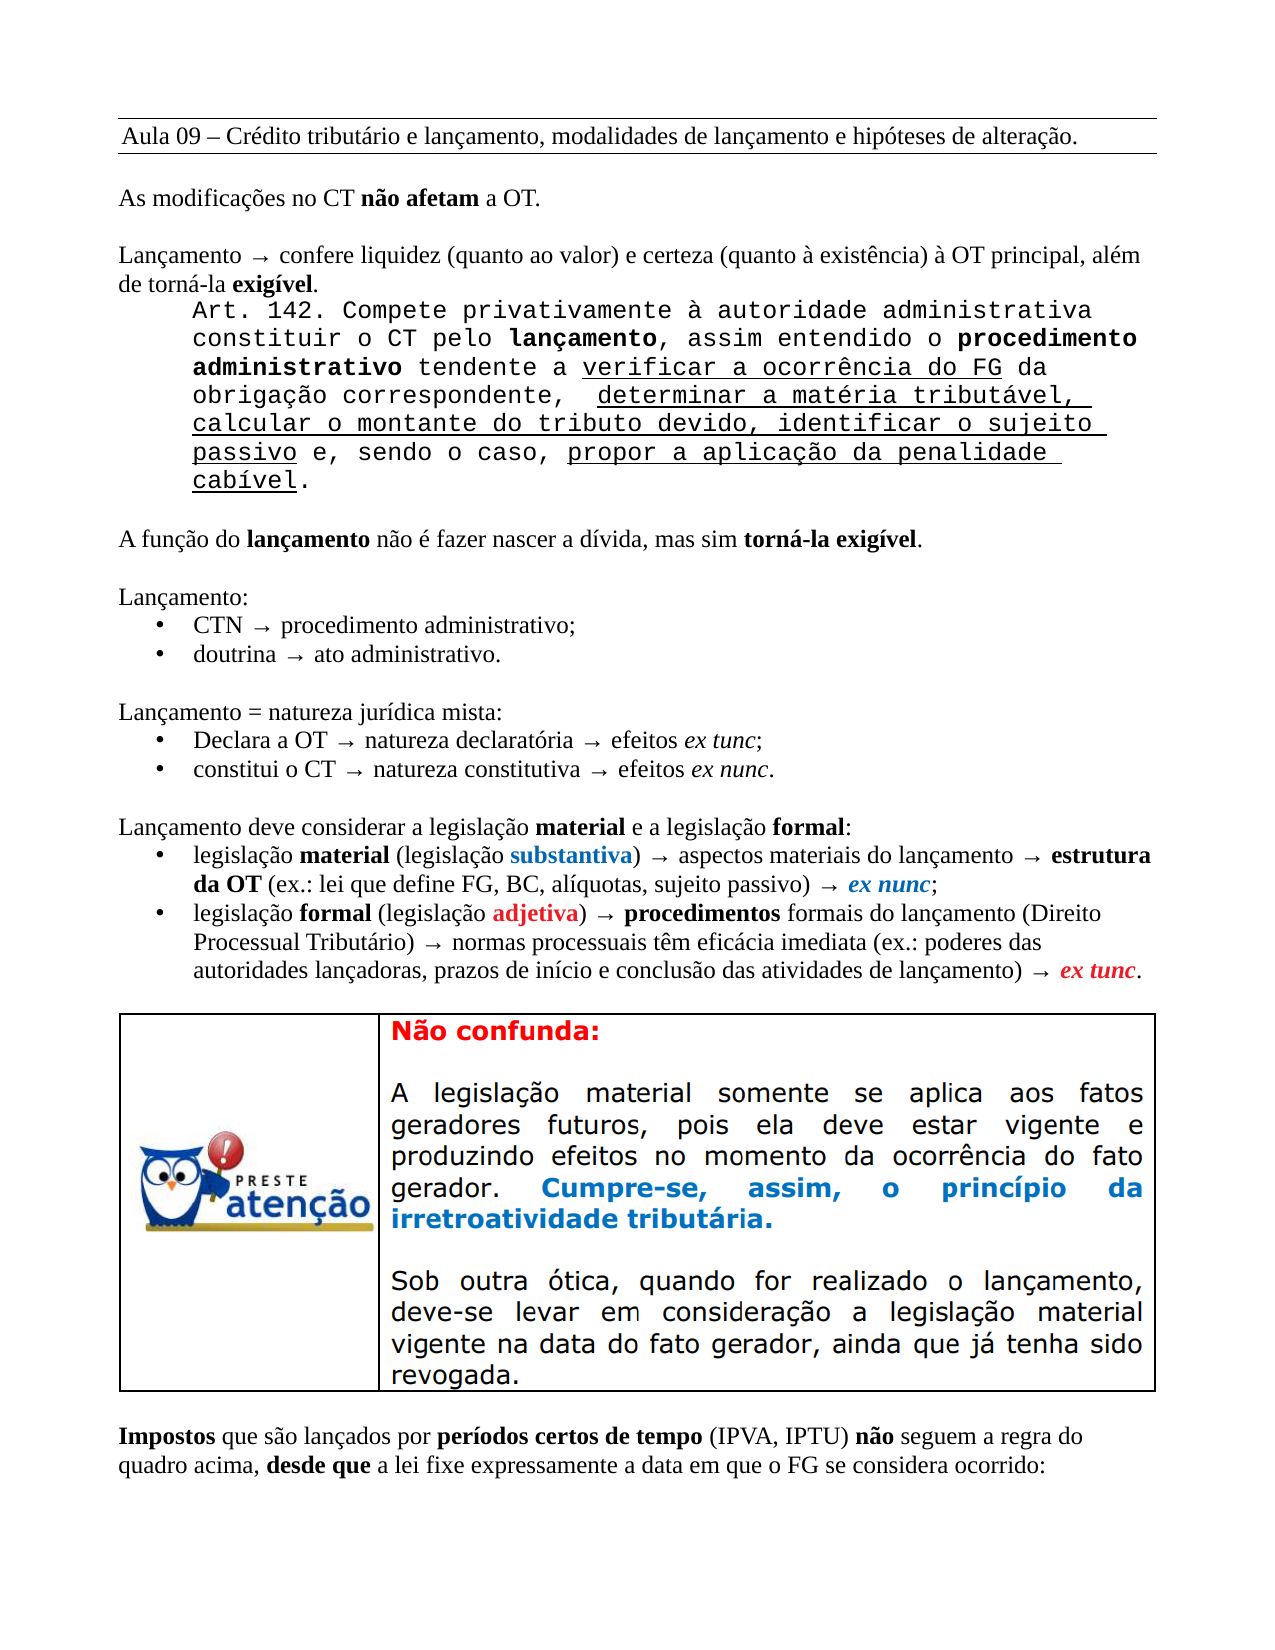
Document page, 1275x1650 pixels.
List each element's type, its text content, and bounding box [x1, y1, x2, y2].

text Lançamento → confere liquidez (quanto ao valor) e certeza (quanto à existência) à OT principal, além de torná-la exigível. [118, 240, 1157, 298]
list legislação material (legislação substantiva) → aspectos materiais do lançamento → estrutura da OT (ex.: lei que define FG, BC, alíquotas, sujeito passivo) → ex nunc; [156, 841, 1157, 898]
picture [118, 1013, 1157, 1393]
text As modificações no CT não afetam a OT. [118, 183, 1157, 211]
list legislação formal (legislação adjetiva) → procedimentos formais do lançamento (Direito Processual Tributário) → normas processuais têm eficácia imediata (ex.: poderes das autoridades lançadoras, prazos de início e conclusão das atividades de lançamento) → ex tunc. [156, 898, 1157, 984]
text A função do lançamento não é fazer nascer a dívida, mas sim torná-la exigível. [118, 524, 1157, 553]
list Declara a OT → natureza declaratória → efeitos ex tunc; [156, 726, 1157, 754]
list doutrina → ato administrativo. [156, 639, 1157, 668]
text Lançamento: [118, 582, 1157, 611]
text Lançamento deve considerar a legislação material e a legislação formal: [118, 812, 1157, 841]
list constitui o CT → natureza constitutiva → efeitos ex nunc. [156, 754, 1157, 783]
text Lançamento = natureza jurídica mista: [118, 697, 1157, 726]
text Impostos que são lançados por períodos certos de tempo (IPVA, IPTU) não seguem a regra do quadro acima, desde que a lei fixe expressamente a data em que o FG se considera ocorrido: [118, 1421, 1157, 1478]
text Art. 142. Compete privativamente à autoridade administrativa constituir o CT pelo lançamento, assim entendido o procedimento administrativo tendente a verificar a ocorrência do FG da obrigação correspondente, determinar a matéria tributável, calcular o montante do tributo devido, identificar o sujeito passivo e, sendo o caso, propor a aplicação da penalidade cabível. [192, 298, 1157, 496]
list CTN → procedimento administrativo; [156, 611, 1157, 639]
